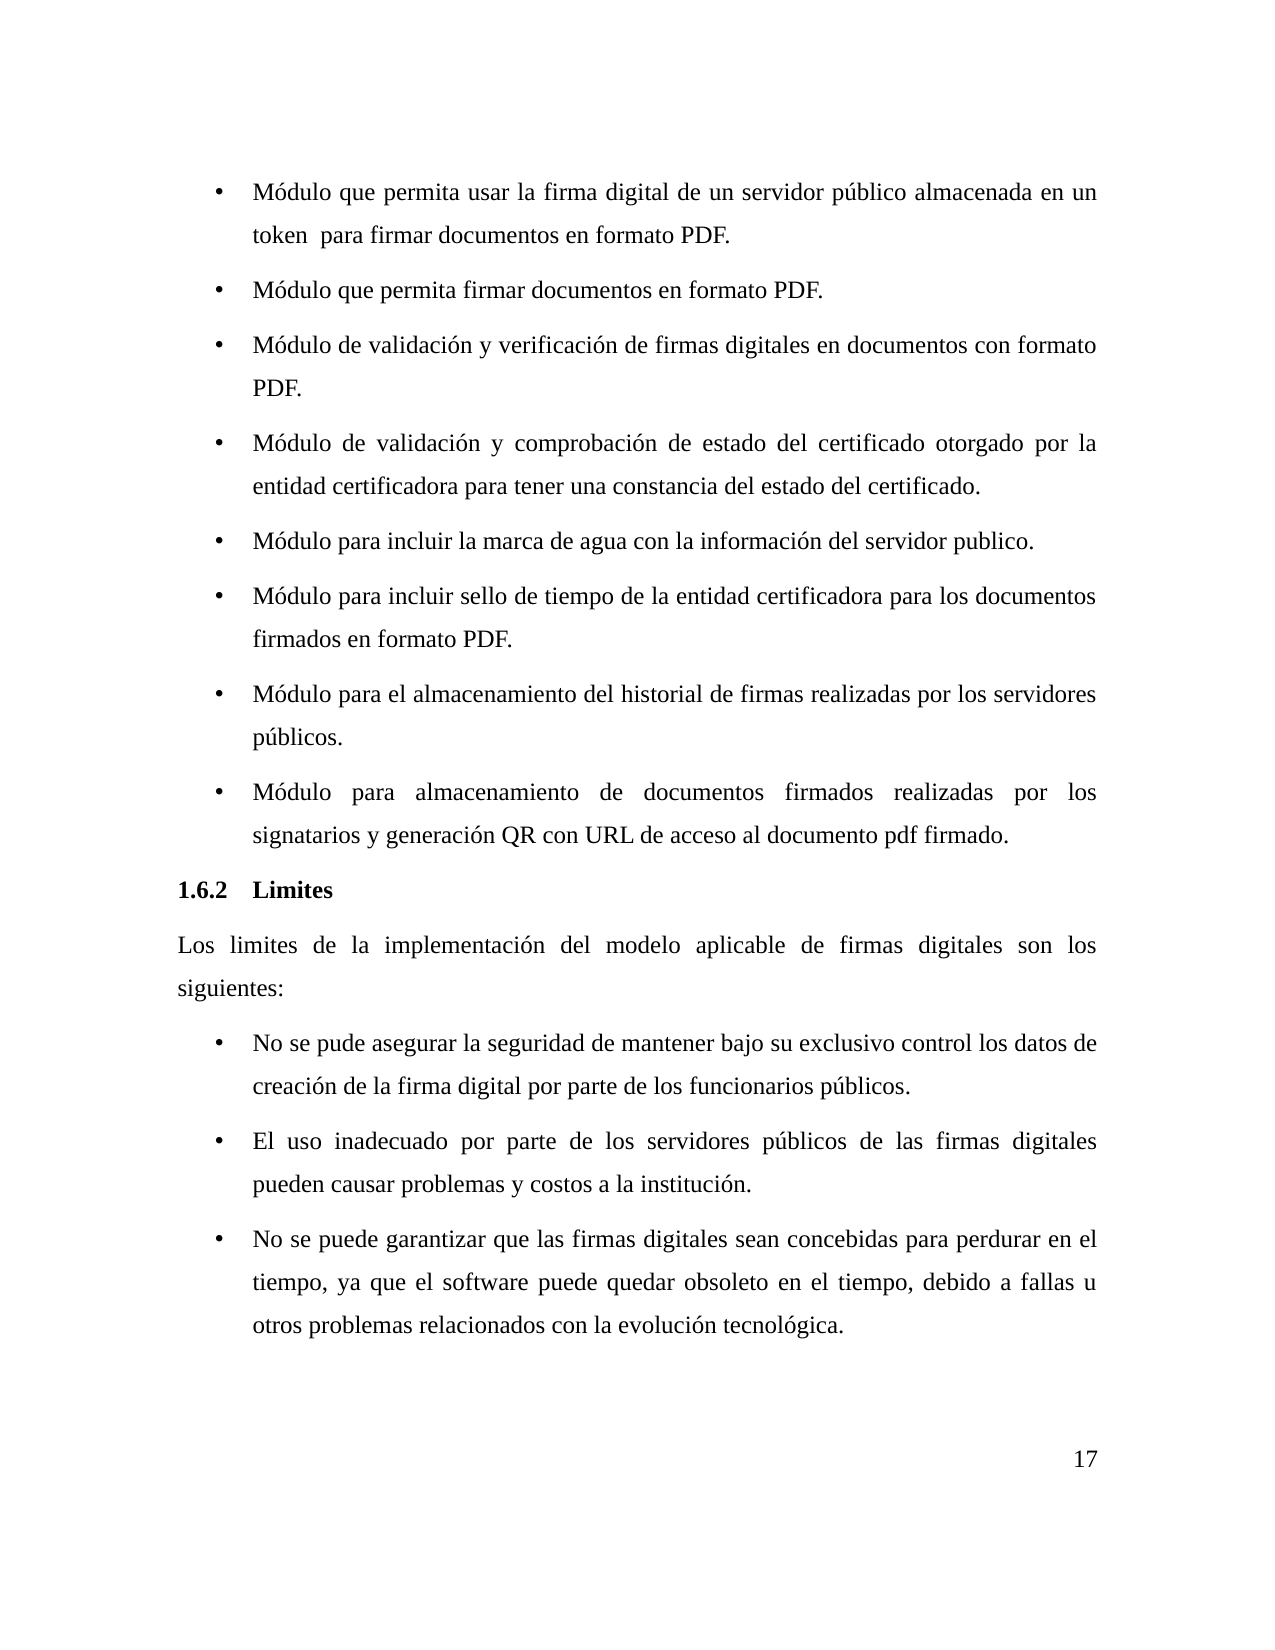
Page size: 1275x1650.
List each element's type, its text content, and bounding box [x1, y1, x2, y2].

list Módulo de validación y verificación de firmas digitales en documentos con formato PDF. [215, 330, 1098, 402]
list Módulo de validación y comprobación de estado del certificado otorgado por la entidad certificadora para tener una constancia del estado del certificado. [215, 428, 1098, 500]
list Módulo que permita firmar documentos en formato PDF. [215, 275, 1098, 304]
list No se puede garantizar que las firmas digitales sean concebidas para perdurar en el tiempo, ya que el software puede quedar obsoleto en el tiempo, debido a fallas u otros problemas relacionados con la evolución tecnológica. [215, 1224, 1098, 1339]
text Los limites de la implementación del modelo aplicable de firmas digitales son los siguientes: [177, 930, 1098, 1002]
list Módulo para incluir sello de tiempo de la entidad certificadora para los documentos firmados en formato PDF. [215, 581, 1098, 653]
list Módulo para almacenamiento de documentos firmados realizadas por los signatarios y generación QR con URL de acceso al documento pdf firmado. [215, 777, 1098, 849]
list Módulo que permita usar la firma digital de un servidor público almacenada en un token para firmar documentos en formato PDF. [215, 177, 1098, 249]
list No se pude asegurar la seguridad de mantener bajo su exclusivo control los datos de creación de la firma digital por parte de los funcionarios públicos. [215, 1028, 1098, 1100]
list Módulo para el almacenamiento del historial de firmas realizadas por los servidores públicos. [215, 679, 1098, 751]
subtitle Limites [177, 875, 1098, 904]
list El uso inadecuado por parte de los servidores públicos de las firmas digitales pueden causar problemas y costos a la institución. [215, 1126, 1098, 1198]
list Módulo para incluir la marca de agua con la información del servidor publico. [215, 526, 1098, 555]
